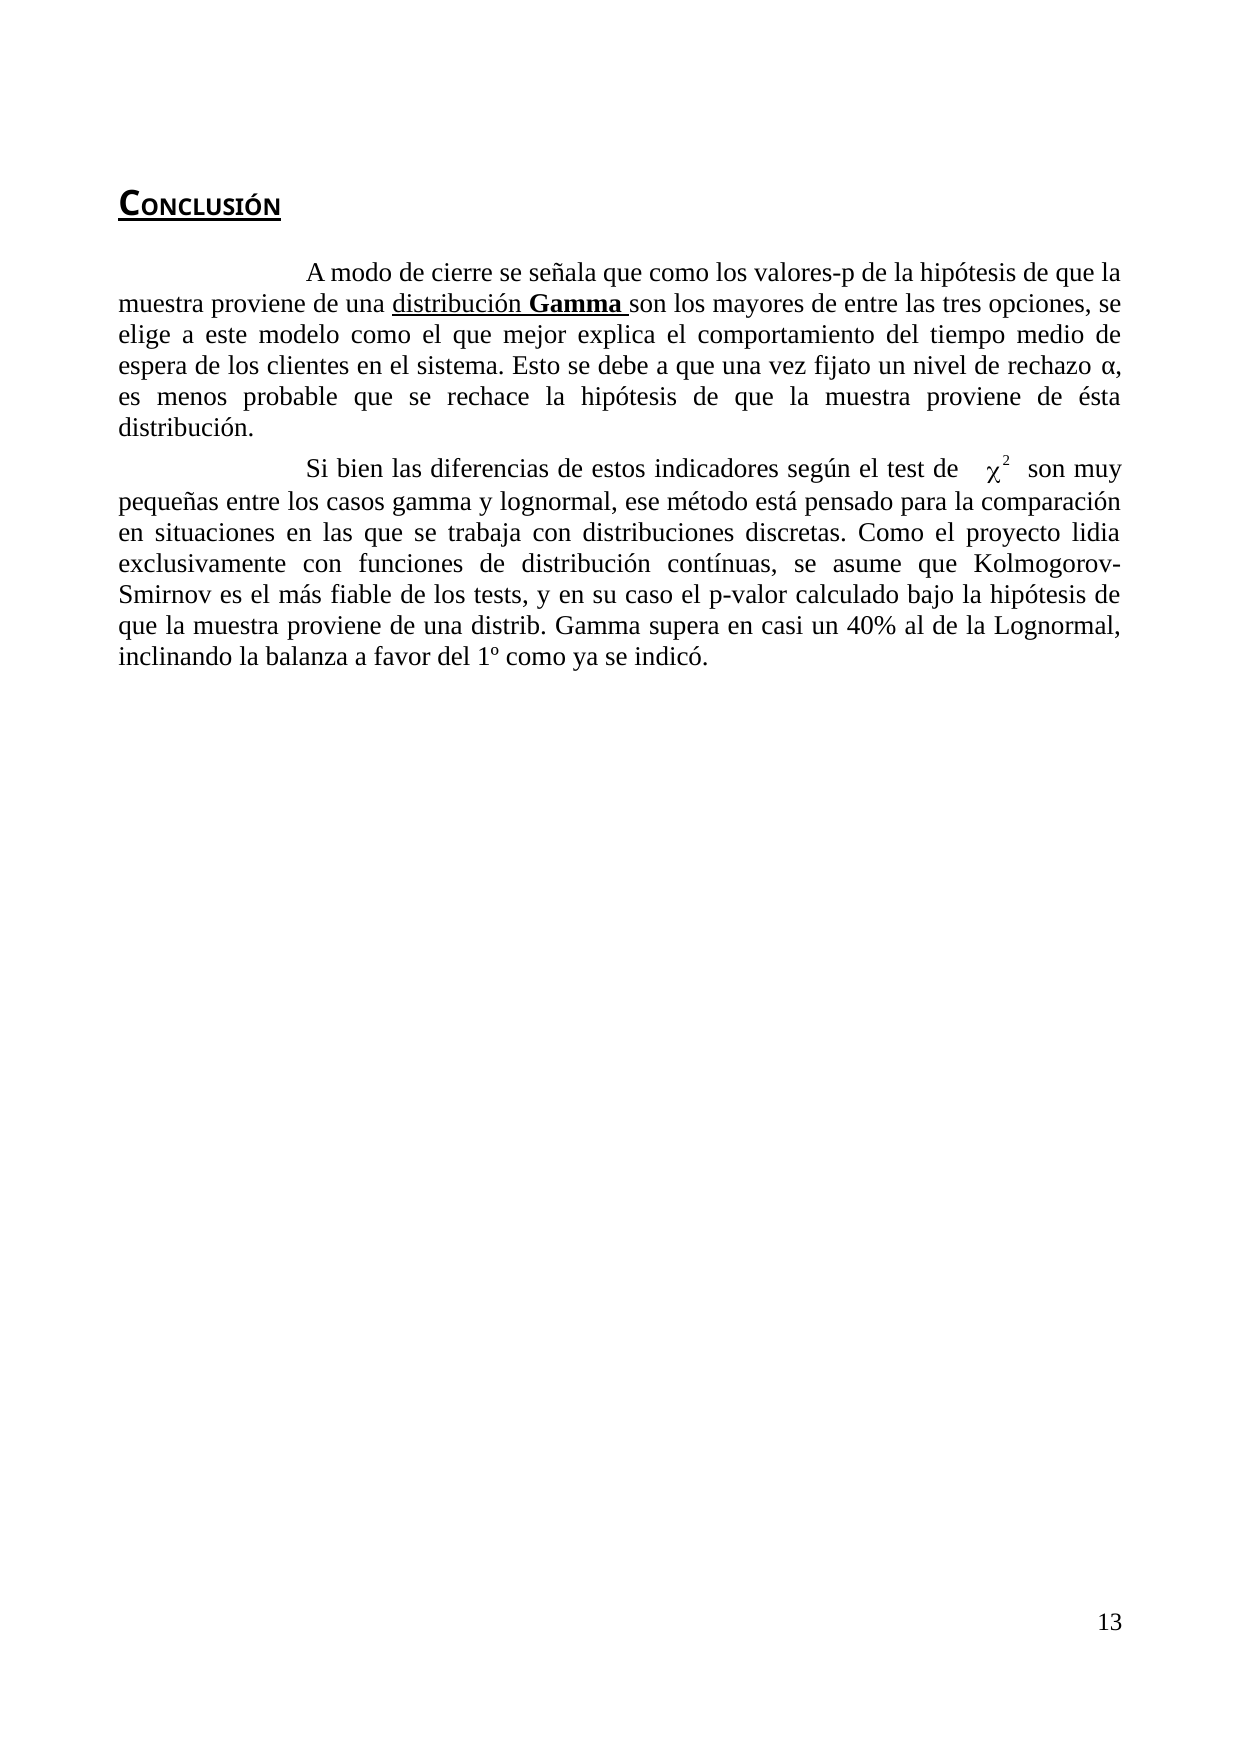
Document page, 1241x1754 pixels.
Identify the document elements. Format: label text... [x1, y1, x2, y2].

text Si bien las diferencias de estos indicadores según el test de son muy pequeñas entre los casos gamma y lognormal, ese método está pensado para la comparación en situaciones en las que se trabaja con distribuciones discretas. Como el proyecto lidia exclusivamente con funciones de distribución contínuas, se asume que Kolmogorov-Smirnov es el más fiable de los tests, y en su caso el p-valor calculado bajo la hipótesis de que la muestra proviene de una distrib. Gamma supera en casi un 40% al de la Lognormal, inclinando la balanza a favor del 1º como ya se indicó. [118, 452, 1122, 672]
subtitle Conclusión [118, 178, 1122, 226]
text A modo de cierre se señala que como los valores-p de la hipótesis de que la muestra proviene de una distribución Gamma son los mayores de entre las tres opciones, se elige a este modelo como el que mejor explica el comportamiento del tiempo medio de espera de los clientes en el sistema. Esto se debe a que una vez fijato un nivel de rechazo α, es menos probable que se rechace la hipótesis de que la muestra proviene de ésta distribución. [118, 256, 1122, 443]
